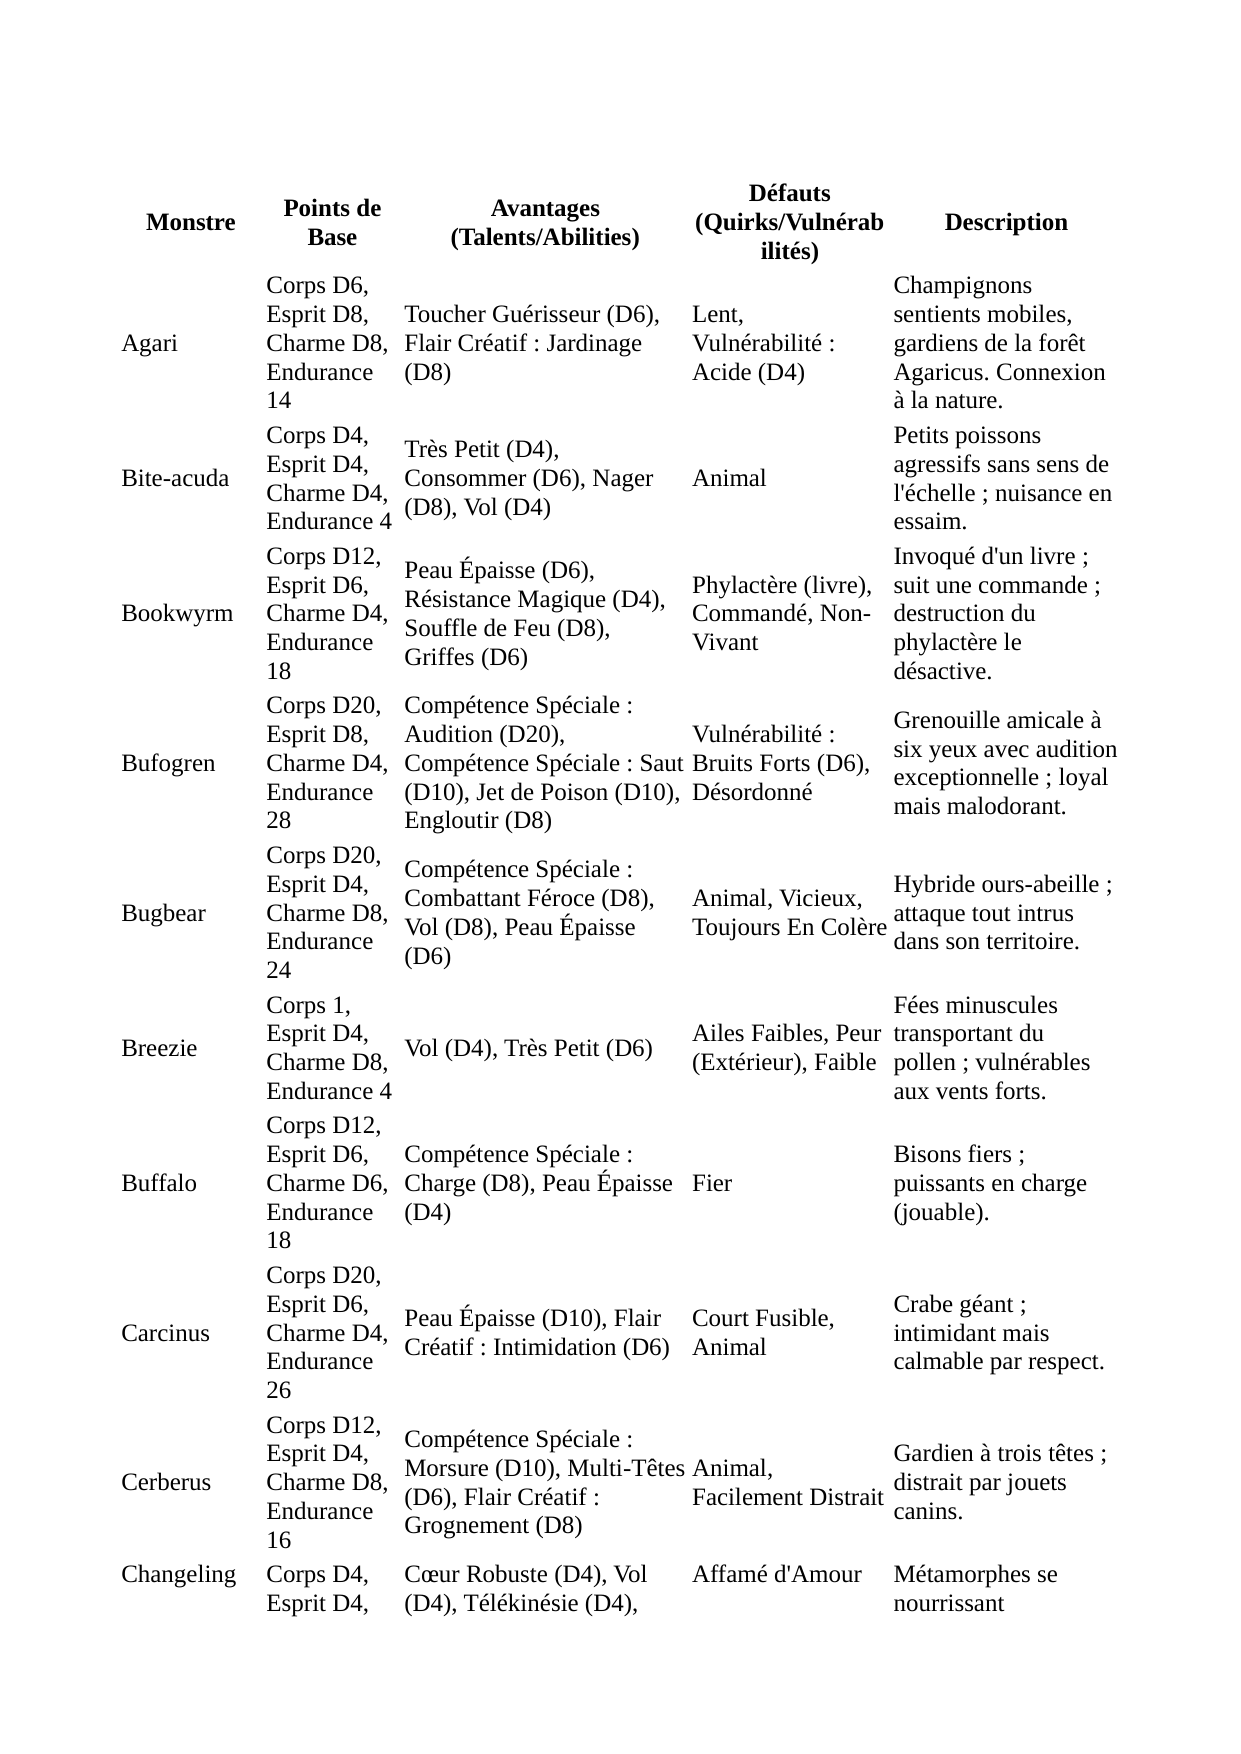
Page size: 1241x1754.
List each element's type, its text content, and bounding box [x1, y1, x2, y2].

table_cell Petits poissons agressifs sans sens de l'échelle ; nuisance en essaim. [890, 417, 1122, 538]
table_cell Changeling [118, 1556, 263, 1620]
table_cell Vol (D4), Très Petit (D6) [401, 987, 689, 1108]
table_cell Corps D12, Esprit D6, Charme D6, Endurance 18 [263, 1108, 401, 1257]
table_cell Corps D6, Esprit D8, Charme D8, Endurance 14 [263, 268, 401, 417]
table_cell Bugbear [118, 837, 263, 987]
table_cell Court Fusible, Animal [689, 1257, 890, 1407]
table_cell Agari [118, 268, 263, 417]
table_cell Compétence Spéciale : Audition (D20), Compétence Spéciale : Saut (D10), Jet de Poison (D10), Engloutir (D8) [401, 688, 689, 837]
table_cell Corps D12, Esprit D6, Charme D4, Endurance 18 [263, 538, 401, 688]
table_cell Invoqué d'un livre ; suit une commande ; destruction du phylactère le désactive. [890, 538, 1122, 688]
table_header Avantages (Talents/Abilities) [401, 176, 689, 268]
table_cell Animal, Facilement Distrait [689, 1407, 890, 1556]
table_cell Lent, Vulnérabilité : Acide (D4) [689, 268, 890, 417]
table_cell Bisons fiers ; puissants en charge (jouable). [890, 1108, 1122, 1257]
table_cell Compétence Spéciale : Charge (D8), Peau Épaisse (D4) [401, 1108, 689, 1257]
table_header Monstre [118, 176, 263, 268]
table_cell Corps D20, Esprit D6, Charme D4, Endurance 26 [263, 1257, 401, 1407]
table_cell Corps D12, Esprit D4, Charme D8, Endurance 16 [263, 1407, 401, 1556]
table_cell Affamé d'Amour [689, 1556, 890, 1620]
table_cell Toucher Guérisseur (D6), Flair Créatif : Jardinage (D8) [401, 268, 689, 417]
table_cell Grenouille amicale à six yeux avec audition exceptionnelle ; loyal mais malodorant. [890, 688, 1122, 837]
table_cell Bite-acuda [118, 417, 263, 538]
table_cell Champignons sentients mobiles, gardiens de la forêt Agaricus. Connexion à la nature. [890, 268, 1122, 417]
table_cell Bookwyrm [118, 538, 263, 688]
table_cell Très Petit (D4), Consommer (D6), Nager (D8), Vol (D4) [401, 417, 689, 538]
table_cell Corps D4, Esprit D4, Charme D4, Endurance 4 [263, 417, 401, 538]
table_cell Hybride ours-abeille ; attaque tout intrus dans son territoire. [890, 837, 1122, 987]
table_cell Gardien à trois têtes ; distrait par jouets canins. [890, 1407, 1122, 1556]
table_cell Vulnérabilité : Bruits Forts (D6), Désordonné [689, 688, 890, 837]
table_cell Peau Épaisse (D10), Flair Créatif : Intimidation (D6) [401, 1257, 689, 1407]
table_cell Bufogren [118, 688, 263, 837]
table_cell Compétence Spéciale : Morsure (D10), Multi-Têtes (D6), Flair Créatif : Grognement (D8) [401, 1407, 689, 1556]
table_cell Crabe géant ; intimidant mais calmable par respect. [890, 1257, 1122, 1407]
table_cell Cerberus [118, 1407, 263, 1556]
table_header Défauts (Quirks/Vulnérabilités) [689, 176, 890, 268]
table_cell Corps 1, Esprit D4, Charme D8, Endurance 4 [263, 987, 401, 1108]
table_cell Ailes Faibles, Peur (Extérieur), Faible [689, 987, 890, 1108]
table_cell Peau Épaisse (D6), Résistance Magique (D4), Souffle de Feu (D8), Griffes (D6) [401, 538, 689, 688]
table_cell Phylactère (livre), Commandé, Non-Vivant [689, 538, 890, 688]
table_cell Métamorphes se nourrissant [890, 1556, 1122, 1620]
table_cell Buffalo [118, 1108, 263, 1257]
table_header Points de Base [263, 176, 401, 268]
table_cell Corps D4, Esprit D4, [263, 1556, 401, 1620]
table_cell Carcinus [118, 1257, 263, 1407]
table_header Description [890, 176, 1122, 268]
table_cell Corps D20, Esprit D8, Charme D4, Endurance 28 [263, 688, 401, 837]
table_cell Corps D20, Esprit D4, Charme D8, Endurance 24 [263, 837, 401, 987]
table_cell Animal [689, 417, 890, 538]
table_cell Cœur Robuste (D4), Vol (D4), Télékinésie (D4), [401, 1556, 689, 1620]
table_cell Breezie [118, 987, 263, 1108]
table_cell Fier [689, 1108, 890, 1257]
table_cell Fées minuscules transportant du pollen ; vulnérables aux vents forts. [890, 987, 1122, 1108]
table_cell Animal, Vicieux, Toujours En Colère [689, 837, 890, 987]
table_cell Compétence Spéciale : Combattant Féroce (D8), Vol (D8), Peau Épaisse (D6) [401, 837, 689, 987]
